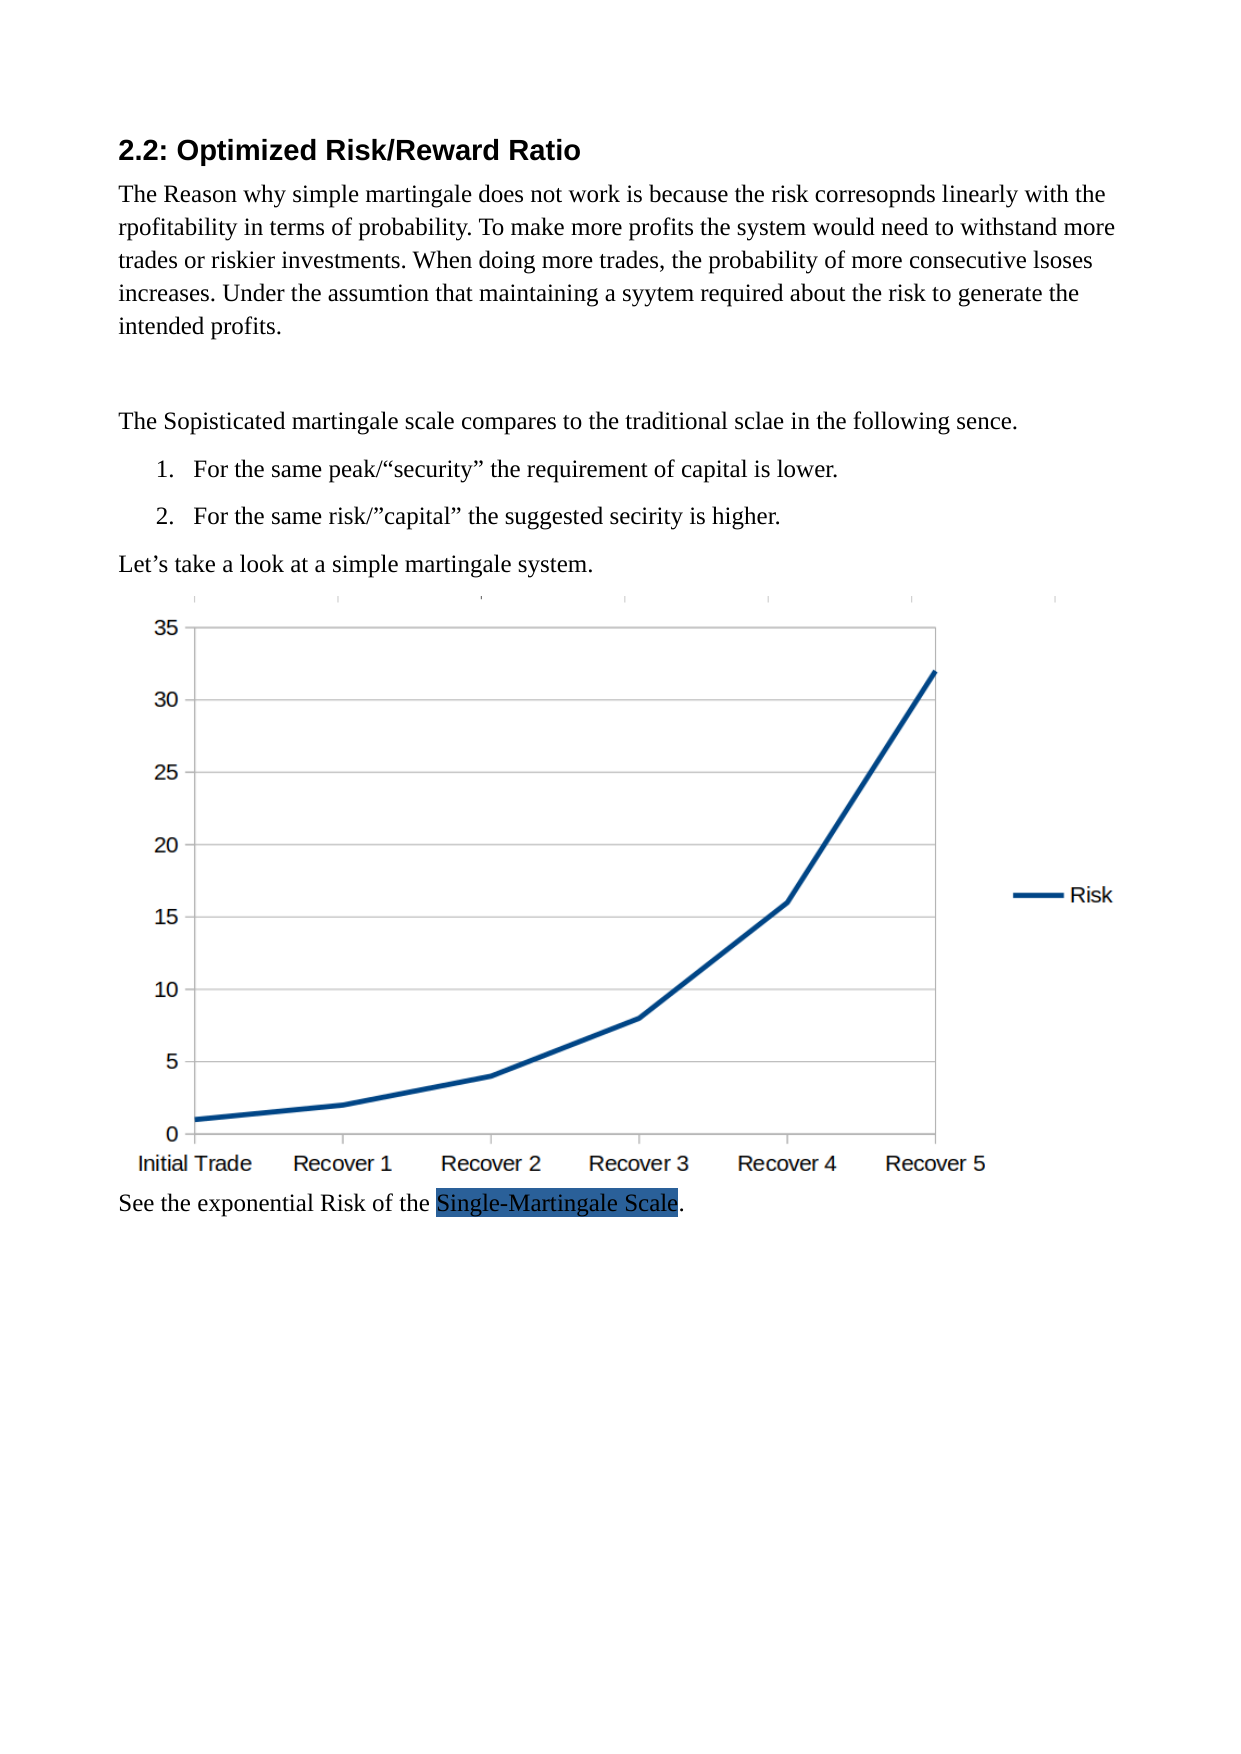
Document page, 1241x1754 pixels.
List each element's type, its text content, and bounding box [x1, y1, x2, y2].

list For the same peak/“security” the requirement of capital is lower. [156, 454, 1122, 482]
list For the same risk/”capital” the suggested secirity is higher. [156, 501, 1122, 530]
subtitle 2.2: Optimized Risk/Reward Ratio [118, 133, 1122, 166]
text See the exponential Risk of the Single-Martingale Scale. [118, 1184, 1122, 1217]
text The Sopisticated martingale scale compares to the traditional sclae in the following sence. [118, 406, 1122, 435]
text The Reason why simple martingale does not work is because the risk corresopnds linearly with the rpofitability in terms of probability. To make more profits the system would need to withstand more trades or riskier investments. When doing more trades, the probability of more consecutive lsoses increases. Under the assumtion that maintaining a syytem required about the risk to generate the intended profits. [118, 179, 1122, 339]
text Let’s take a look at a simple martingale system. [118, 549, 1122, 578]
picture [118, 596, 1123, 1184]
